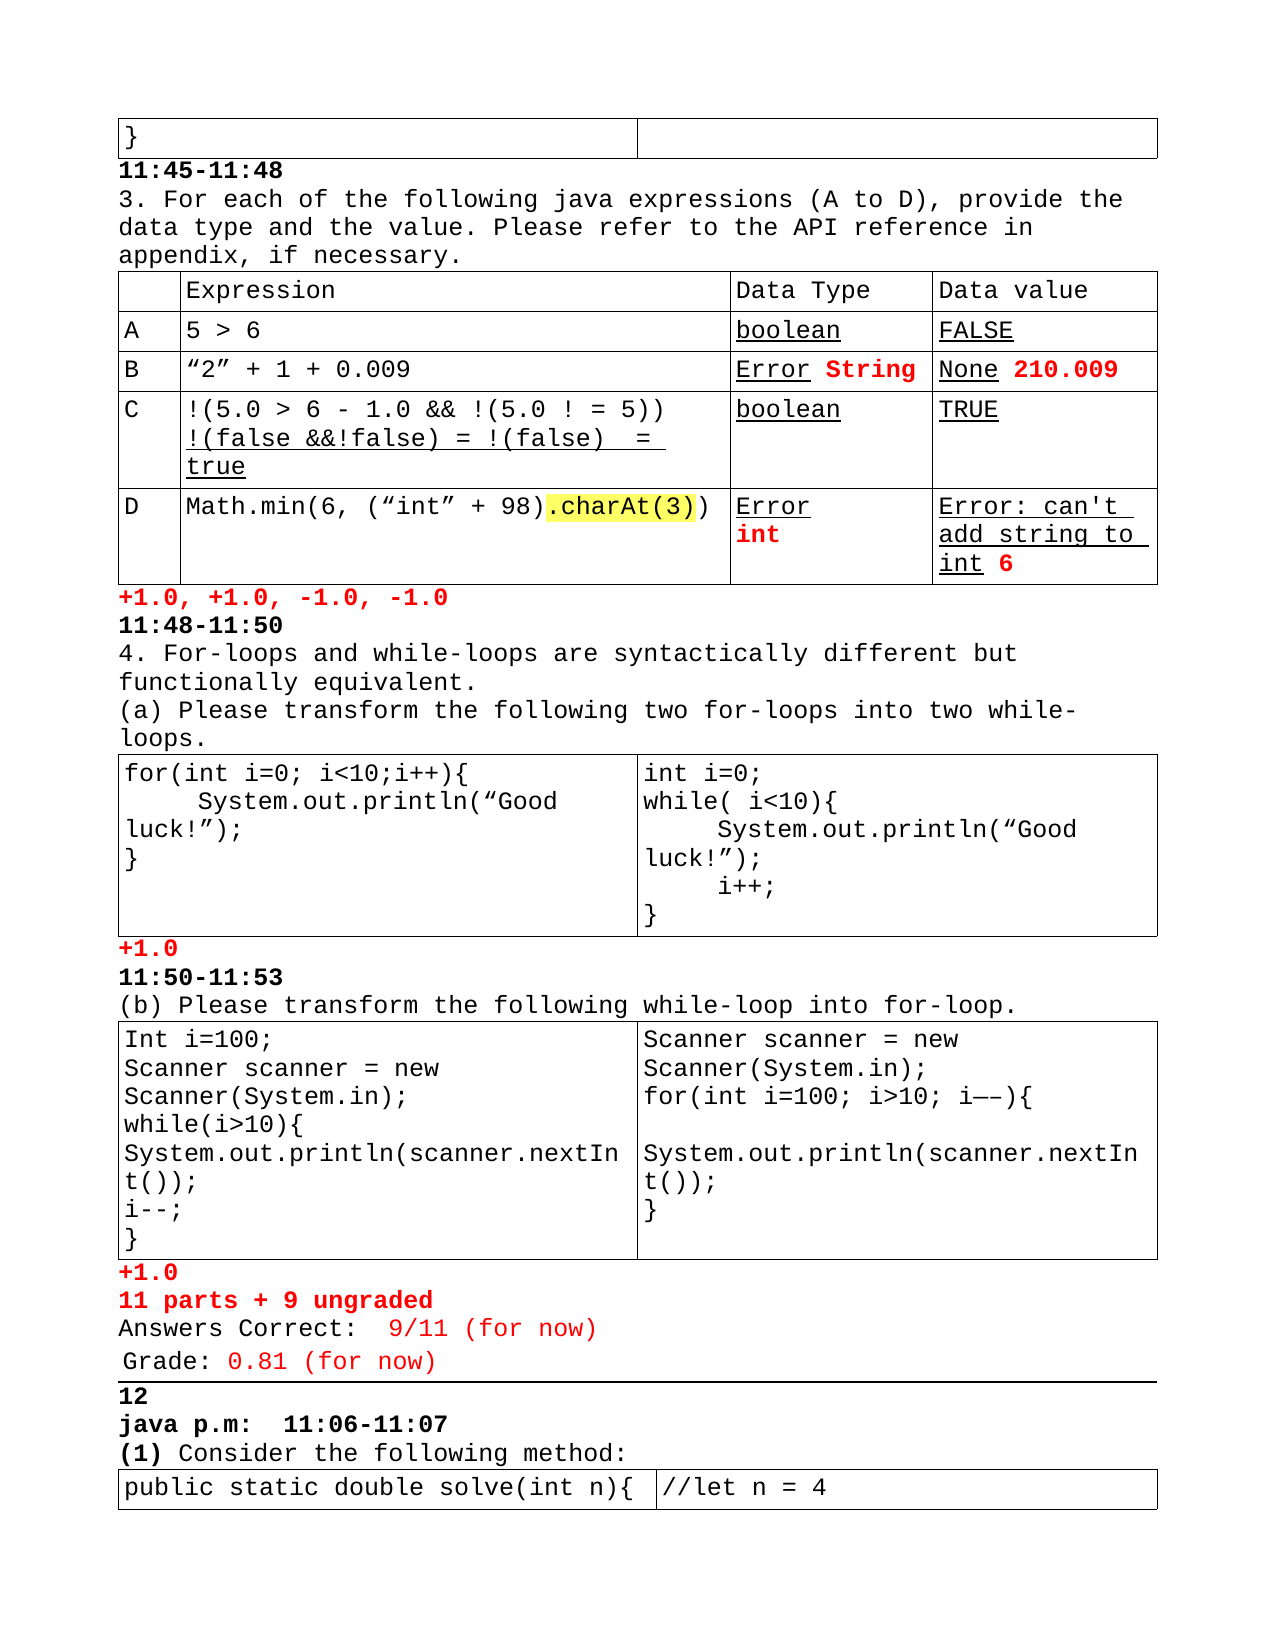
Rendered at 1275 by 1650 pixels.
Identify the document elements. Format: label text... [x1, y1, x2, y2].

table_cell Error int [731, 489, 932, 584]
text Grade: 0.81 (for now) [118, 1344, 1157, 1381]
text +1.0 [118, 937, 1157, 964]
table_header Scanner scanner = new Scanner(System.in); for(int i=100; i>10; i—–){ System.out.println(scanner.nextInt()); } [638, 1022, 1157, 1259]
text 11:45-11:48 [118, 159, 1157, 186]
table_cell FALSE [933, 312, 1157, 351]
table_header [638, 119, 1157, 158]
table_cell 5 > 6 [181, 312, 730, 351]
table_cell Error String [731, 352, 932, 391]
table_header } [119, 119, 637, 158]
table_header Data Type [731, 272, 932, 311]
table_cell Error: can't add string to int 6 [933, 489, 1157, 584]
text 11:48-11:50 [118, 613, 1157, 641]
table_header Data value [933, 272, 1157, 311]
text 4. For-loops and while-loops are syntactically different but functionally equivalent. [118, 641, 1157, 698]
text 12 [118, 1383, 1157, 1412]
text 3. For each of the following java expressions (A to D), provide the data type and the value. Please refer to the API reference in appendix, if necessary. [118, 186, 1157, 271]
text 11:50-11:53 [118, 964, 1157, 993]
table_cell A [119, 312, 180, 351]
table_cell C [119, 392, 180, 488]
text +1.0 [118, 1260, 1157, 1288]
table_cell None 210.009 [933, 352, 1157, 391]
table_cell D [119, 489, 180, 584]
table_cell Math.min(6, (“int” + 98).charAt(3)) [181, 489, 730, 584]
table_cell “2” + 1 + 0.009 [181, 352, 730, 391]
table_cell B [119, 352, 180, 391]
text (b) Please transform the following while-loop into for-loop. [118, 993, 1157, 1021]
text java p.m: 11:06-11:07 [118, 1412, 1157, 1440]
text (a) Please transform the following two for-loops into two while-loops. [118, 698, 1157, 754]
text +1.0, +1.0, -1.0, -1.0 [118, 585, 1157, 613]
text Answers Correct: 9/11 (for now) [118, 1316, 1157, 1344]
table_header Int i=100; Scanner scanner = new Scanner(System.in); while(i>10){ System.out.println(scanner.nextInt()); i--; } [119, 1022, 637, 1259]
table_header public static double solve(int n){ [119, 1470, 656, 1508]
table_header //let n = 4 [657, 1470, 1157, 1508]
table_header Expression [181, 272, 730, 311]
table_cell TRUE [933, 392, 1157, 488]
text 11 parts + 9 ungraded [118, 1288, 1157, 1316]
table_header int i=0; while( i<10){ System.out.println(“Good luck!”); i++; } [638, 755, 1157, 936]
table_cell !(5.0 > 6 - 1.0 && !(5.0 ! = 5)) !(false &&!false) = !(false) = true [181, 392, 730, 488]
text (1) Consider the following method: [118, 1440, 1157, 1468]
table_cell boolean [731, 312, 932, 351]
table_cell boolean [731, 392, 932, 488]
table_header for(int i=0; i<10;i++){ System.out.println(“Good luck!”); } [119, 755, 637, 936]
table_header [119, 272, 180, 311]
